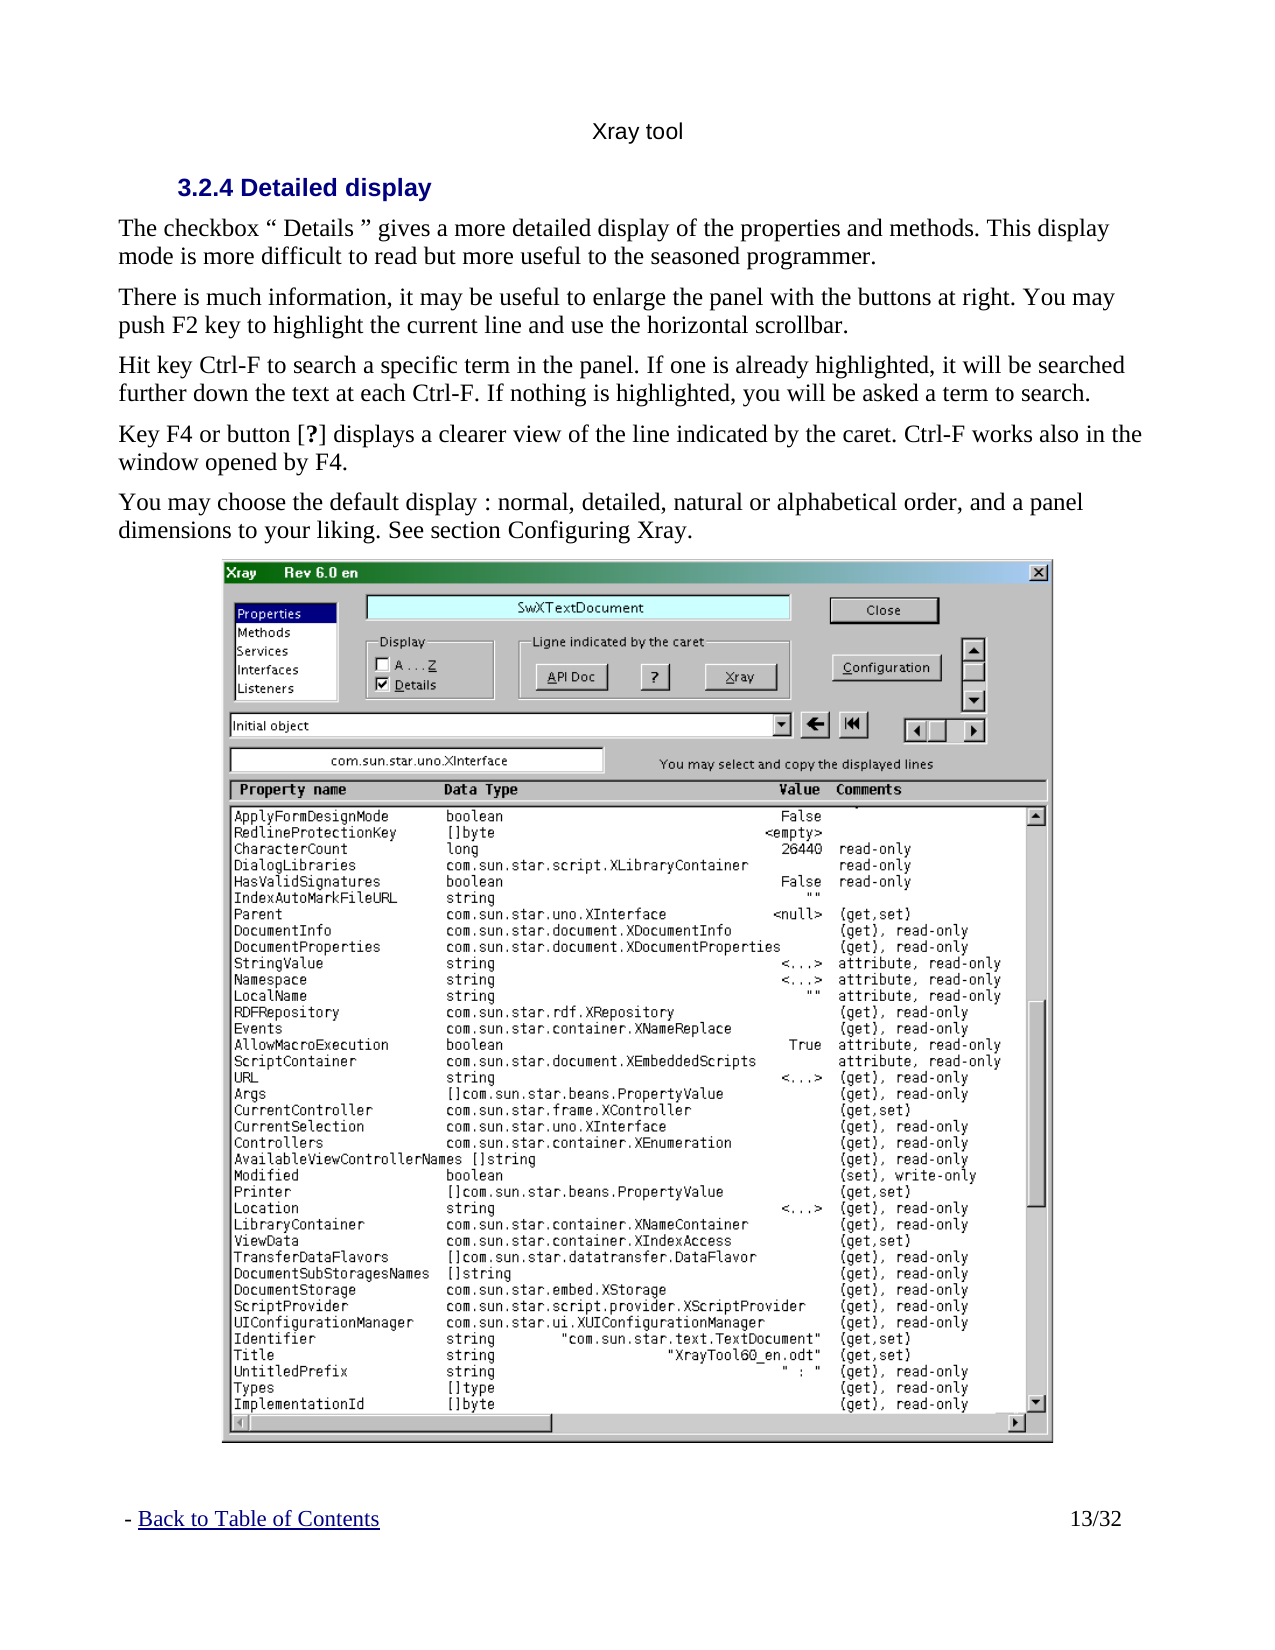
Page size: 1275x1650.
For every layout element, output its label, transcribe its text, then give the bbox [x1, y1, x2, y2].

text Hit key Ctrl-F to search a specific term in the panel. If one is already highlighted, it will be searched further down the text at each Ctrl-F. If nothing is highlighted, you will be asked a term to search. [118, 351, 1157, 407]
text The checkbox “ Details ” gives a more detailed display of the properties and methods. This display mode is more difficult to read but more useful to the seasoned programmer. [118, 214, 1157, 270]
picture [221, 559, 1054, 1443]
text There is much information, it may be useful to enlarge the panel with the buttons at right. You may push F2 key to highlight the current line and use the horizontal scrollbar. [118, 283, 1157, 339]
text You may choose the default display : normal, detailed, natural or alphabetical order, and a panel dimensions to your liking. See section Configuring Xray. [118, 488, 1157, 544]
subtitle Detailed display [177, 174, 1157, 202]
text Key F4 or button [?] displays a clearer view of the line indicated by the caret. Ctrl-F works also in the window opened by F4. [118, 420, 1157, 476]
